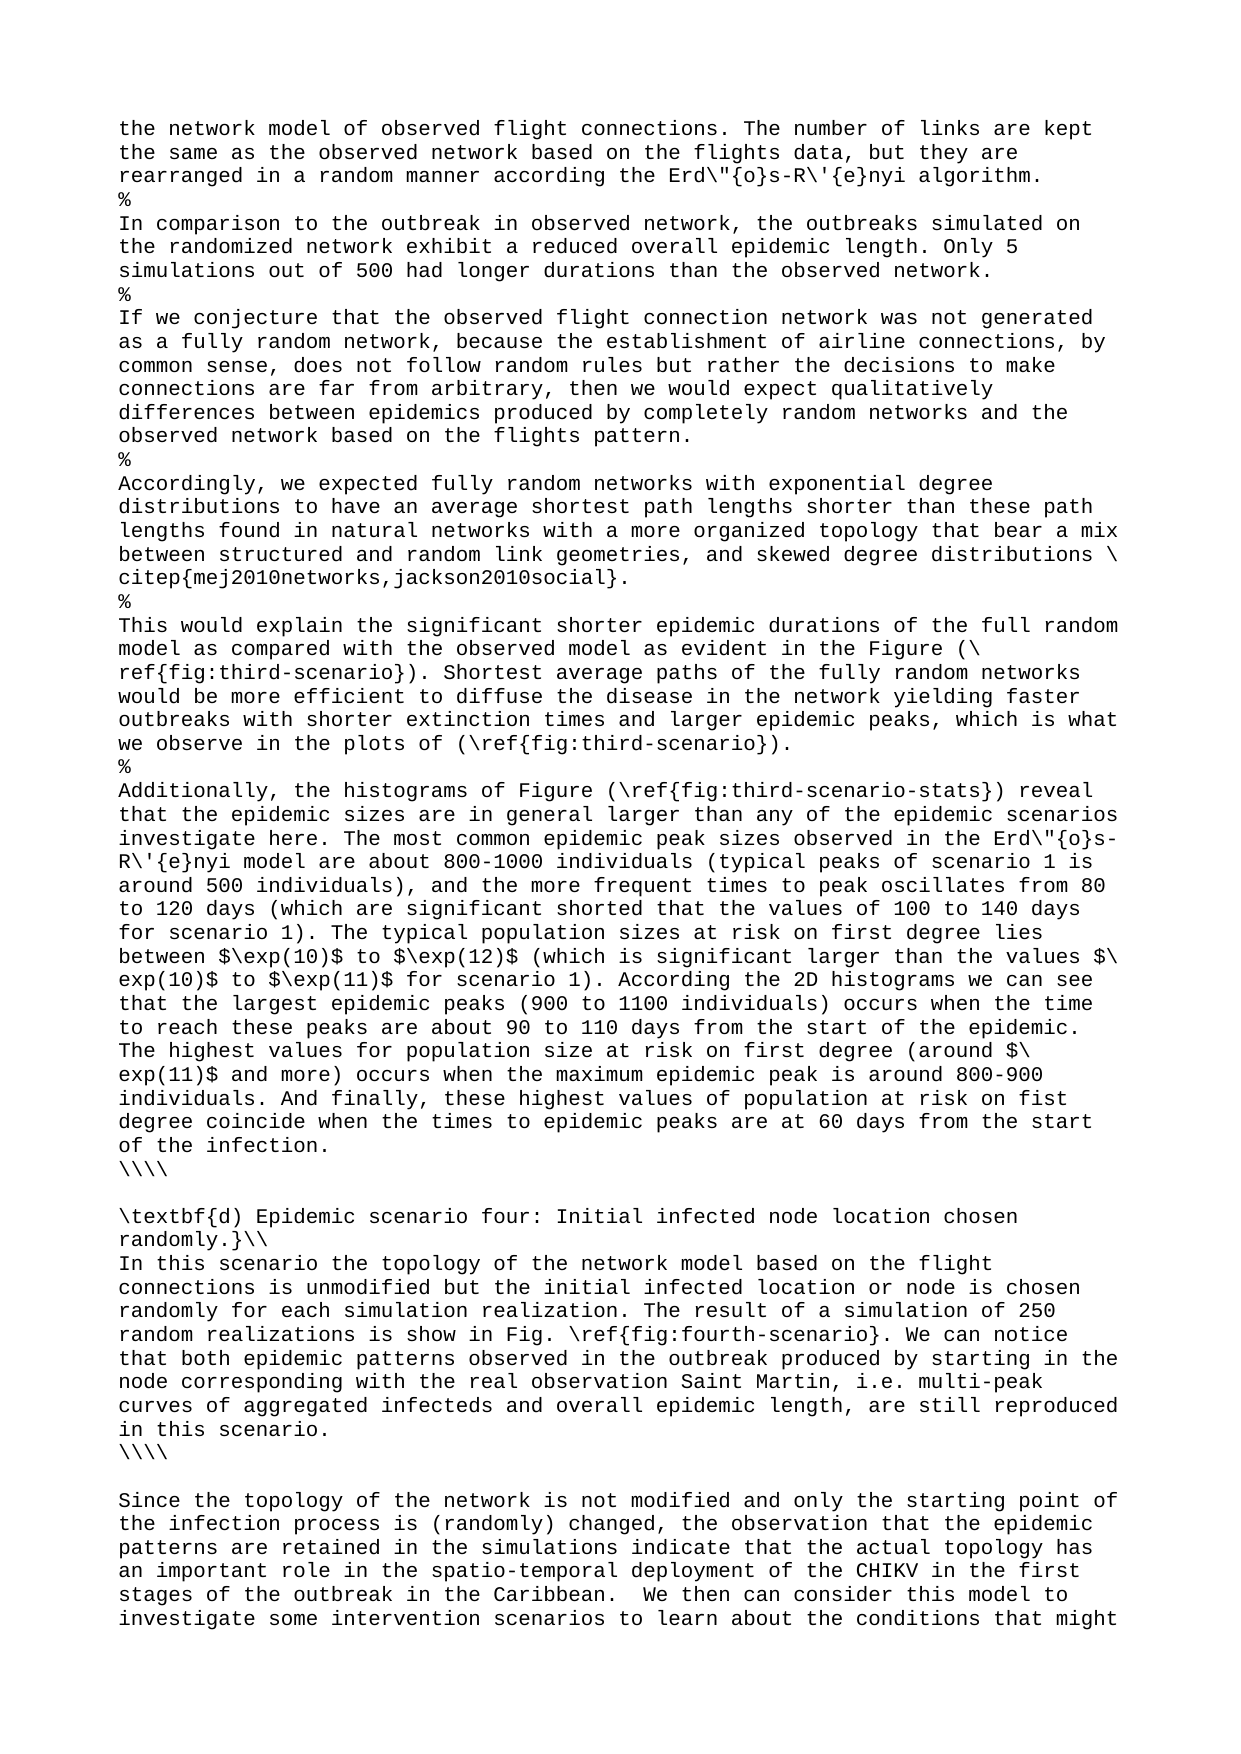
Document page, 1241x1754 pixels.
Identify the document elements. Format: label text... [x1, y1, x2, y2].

text % [118, 757, 1122, 780]
text In comparison to the outbreak in observed network, the outbreaks simulated on the randomized network exhibit a reduced overall epidemic length. Only 5 simulations out of 500 had longer durations than the observed network. [118, 213, 1122, 284]
text \textbf{d) Epidemic scenario four: Initial infected node location chosen randomly.}\\ [118, 1206, 1122, 1253]
text the network model of observed flight connections. The number of links are kept the same as the observed network based on the flights data, but they are rearranged in a random manner according the Erd\"{o}s-R\'{e}nyi algorithm. [118, 118, 1122, 189]
text Accordingly, we expected fully random networks with exponential degree distributions to have an average shortest path lengths shorter than these path lengths found in natural networks with a more organized topology that bear a mix between structured and random link geometries, and skewed degree distributions \citep{mej2010networks,jackson2010social}. [118, 473, 1122, 591]
text \\\\ [118, 1158, 1122, 1182]
text \\\\ [118, 1442, 1122, 1466]
text % [118, 449, 1122, 473]
text In this scenario the topology of the network model based on the flight connections is unmodified but the initial infected location or node is chosen randomly for each simulation realization. The result of a simulation of 250 random realizations is show in Fig. \ref{fig:fourth-scenario}. We can notice that both epidemic patterns observed in the outbreak produced by starting in the node corresponding with the real observation Saint Martin, i.e. multi-peak curves of aggregated infecteds and overall epidemic length, are still reproduced in this scenario. [118, 1253, 1122, 1442]
text % [118, 591, 1122, 615]
text % [118, 284, 1122, 307]
text If we conjecture that the observed flight connection network was not generated as a fully random network, because the establishment of airline connections, by common sense, does not follow random rules but rather the decisions to make connections are far from arbitrary, then we would expect qualitatively differences between epidemics produced by completely random networks and the observed network based on the flights pattern. [118, 307, 1122, 449]
text % [118, 189, 1122, 213]
text Additionally, the histograms of Figure (\ref{fig:third-scenario-stats}) reveal that the epidemic sizes are in general larger than any of the epidemic scenarios investigate here. The most common epidemic peak sizes observed in the Erd\"{o}s-R\'{e}nyi model are about 800-1000 individuals (typical peaks of scenario 1 is around 500 individuals), and the more frequent times to peak oscillates from 80 to 120 days (which are significant shorted that the values of 100 to 140 days for scenario 1). The typical population sizes at risk on first degree lies between $\exp(10)$ to $\exp(12)$ (which is significant larger than the values $\exp(10)$ to $\exp(11)$ for scenario 1). According the 2D histograms we can see that the largest epidemic peaks (900 to 1100 individuals) occurs when the time to reach these peaks are about 90 to 110 days from the start of the epidemic. The highest values for population size at risk on first degree (around $\exp(11)$ and more) occurs when the maximum epidemic peak is around 800-900 individuals. And finally, these highest values of population at risk on fist degree coincide when the times to epidemic peaks are at 60 days from the start of the infection. [118, 780, 1122, 1158]
text Since the topology of the network is not modified and only the starting point of the infection process is (randomly) changed, the observation that the epidemic patterns are retained in the simulations indicate that the actual topology has an important role in the spatio-temporal deployment of the CHIKV in the first stages of the outbreak in the Caribbean. We then can consider this model to investigate some intervention scenarios to learn about the conditions that might [118, 1489, 1122, 1631]
text This would explain the significant shorter epidemic durations of the full random model as compared with the observed model as evident in the Figure (\ref{fig:third-scenario}). Shortest average paths of the fully random networks would be more efficient to diffuse the disease in the network yielding faster outbreaks with shorter extinction times and larger epidemic peaks, which is what we observe in the plots of (\ref{fig:third-scenario}). [118, 615, 1122, 757]
